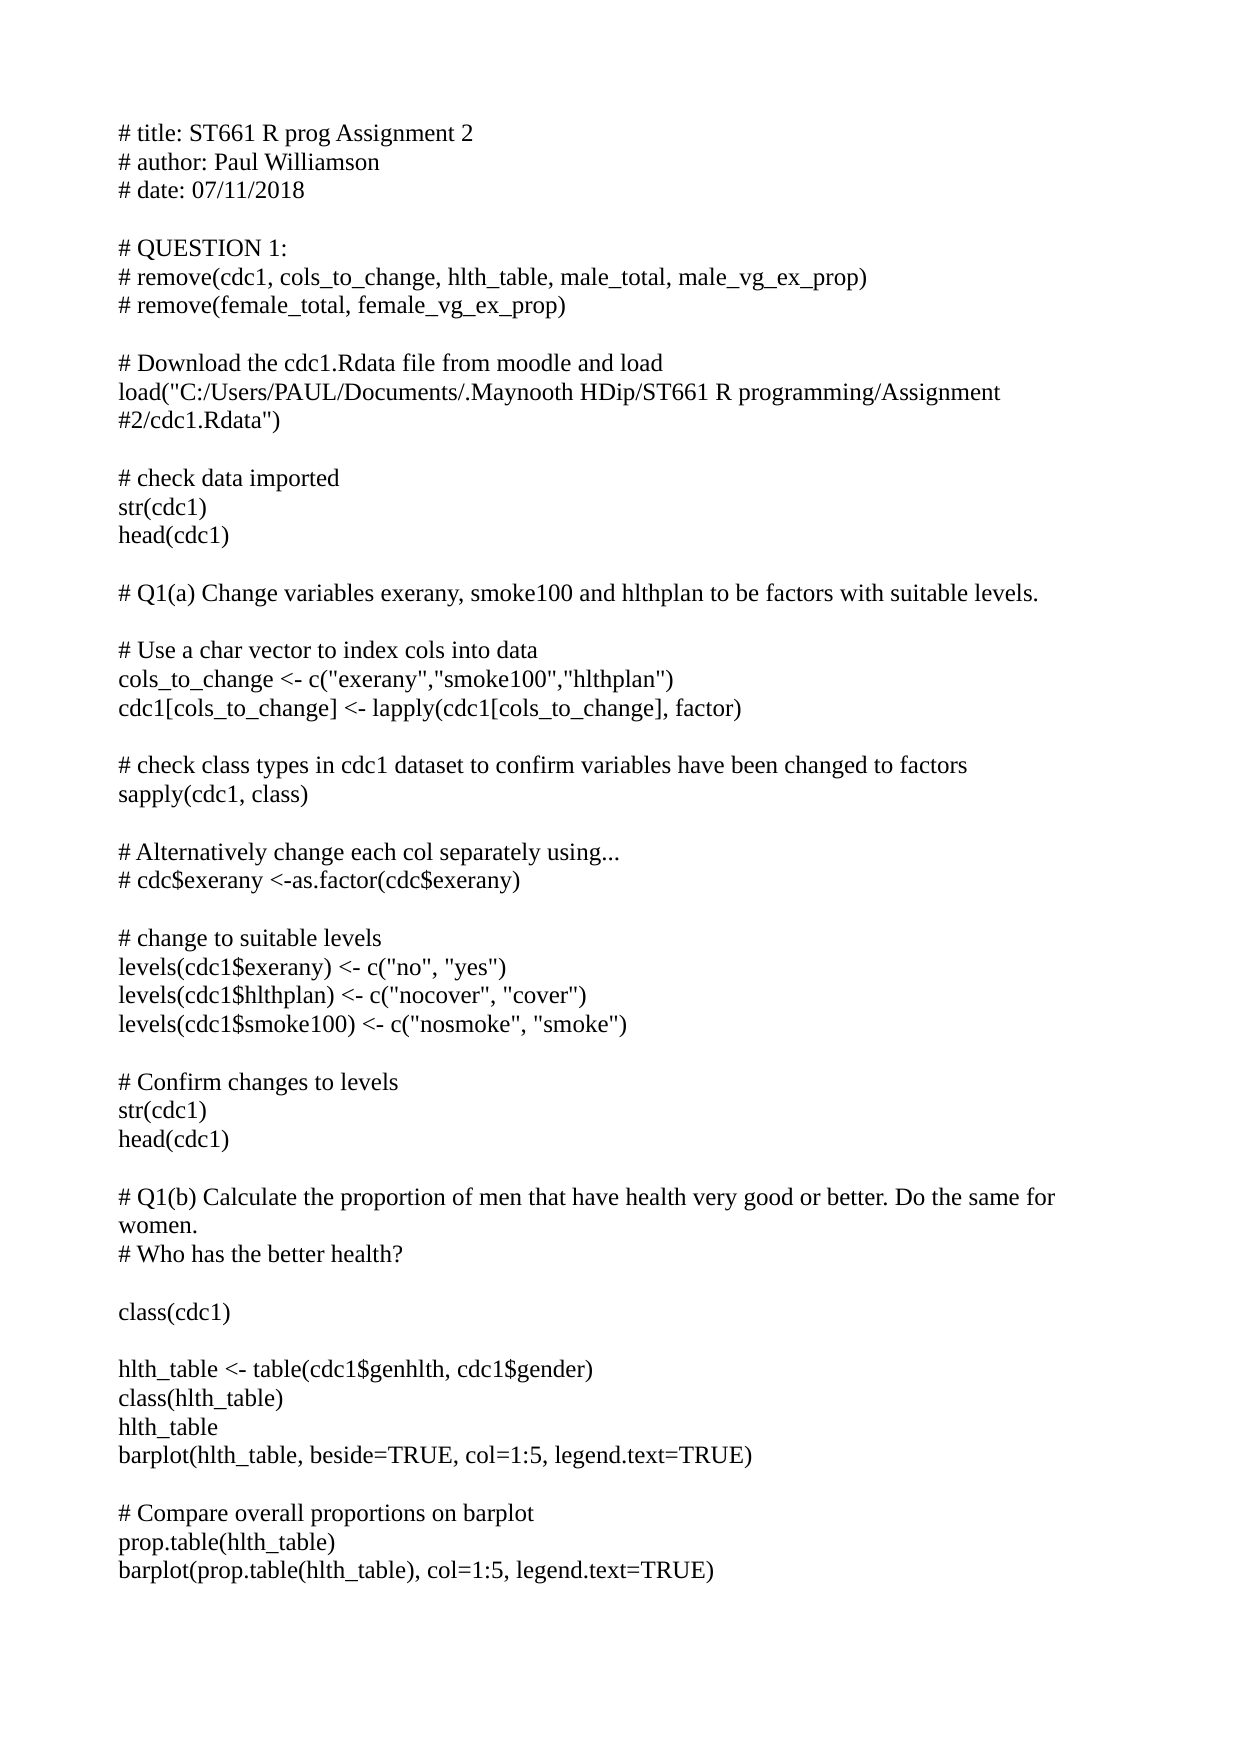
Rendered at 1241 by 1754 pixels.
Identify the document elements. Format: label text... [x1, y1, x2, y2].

text str(cdc1) [118, 1096, 1122, 1124]
text # Q1(a) Change variables exerany, smoke100 and hlthplan to be factors with suitable levels. [118, 578, 1122, 607]
text # Q1(b) Calculate the proportion of men that have health very good or better. Do the same for women. [118, 1182, 1122, 1239]
text sapply(cdc1, class) [118, 779, 1122, 808]
text # cdc$exerany <-as.factor(cdc$exerany) [118, 866, 1122, 894]
text prop.table(hlth_table) [118, 1527, 1122, 1556]
text # date: 07/11/2018 [118, 176, 1122, 204]
text # check class types in cdc1 dataset to confirm variables have been changed to factors [118, 751, 1122, 779]
text class(hlth_table) [118, 1383, 1122, 1412]
text levels(cdc1$hlthplan) <- c("nocover", "cover") [118, 981, 1122, 1009]
text # Use a char vector to index cols into data [118, 636, 1122, 664]
text barplot(prop.table(hlth_table), col=1:5, legend.text=TRUE) [118, 1556, 1122, 1584]
text levels(cdc1$smoke100) <- c("nosmoke", "smoke") [118, 1009, 1122, 1038]
text cdc1[cols_to_change] <- lapply(cdc1[cols_to_change], factor) [118, 693, 1122, 722]
text head(cdc1) [118, 521, 1122, 549]
text hlth_table [118, 1412, 1122, 1441]
text # title: ST661 R prog Assignment 2 [118, 118, 1122, 147]
text # remove(cdc1, cols_to_change, hlth_table, male_total, male_vg_ex_prop) [118, 262, 1122, 291]
text # Download the cdc1.Rdata file from moodle and load [118, 348, 1122, 377]
text cols_to_change <- c("exerany","smoke100","hlthplan") [118, 664, 1122, 693]
text class(cdc1) [118, 1297, 1122, 1326]
text # Compare overall proportions on barplot [118, 1498, 1122, 1527]
text # Who has the better health? [118, 1239, 1122, 1268]
text # author: Paul Williamson [118, 147, 1122, 176]
text # Confirm changes to levels [118, 1067, 1122, 1096]
text # change to suitable levels [118, 923, 1122, 952]
text str(cdc1) [118, 492, 1122, 521]
text # Alternatively change each col separately using... [118, 837, 1122, 866]
text # check data imported [118, 463, 1122, 492]
text hlth_table <- table(cdc1$genhlth, cdc1$gender) [118, 1354, 1122, 1383]
text # remove(female_total, female_vg_ex_prop) [118, 291, 1122, 319]
text barplot(hlth_table, beside=TRUE, col=1:5, legend.text=TRUE) [118, 1441, 1122, 1469]
text # QUESTION 1: [118, 233, 1122, 262]
text levels(cdc1$exerany) <- c("no", "yes") [118, 952, 1122, 981]
text head(cdc1) [118, 1124, 1122, 1153]
text load("C:/Users/PAUL/Documents/.Maynooth HDip/ST661 R programming/Assignment #2/cdc1.Rdata") [118, 377, 1122, 434]
